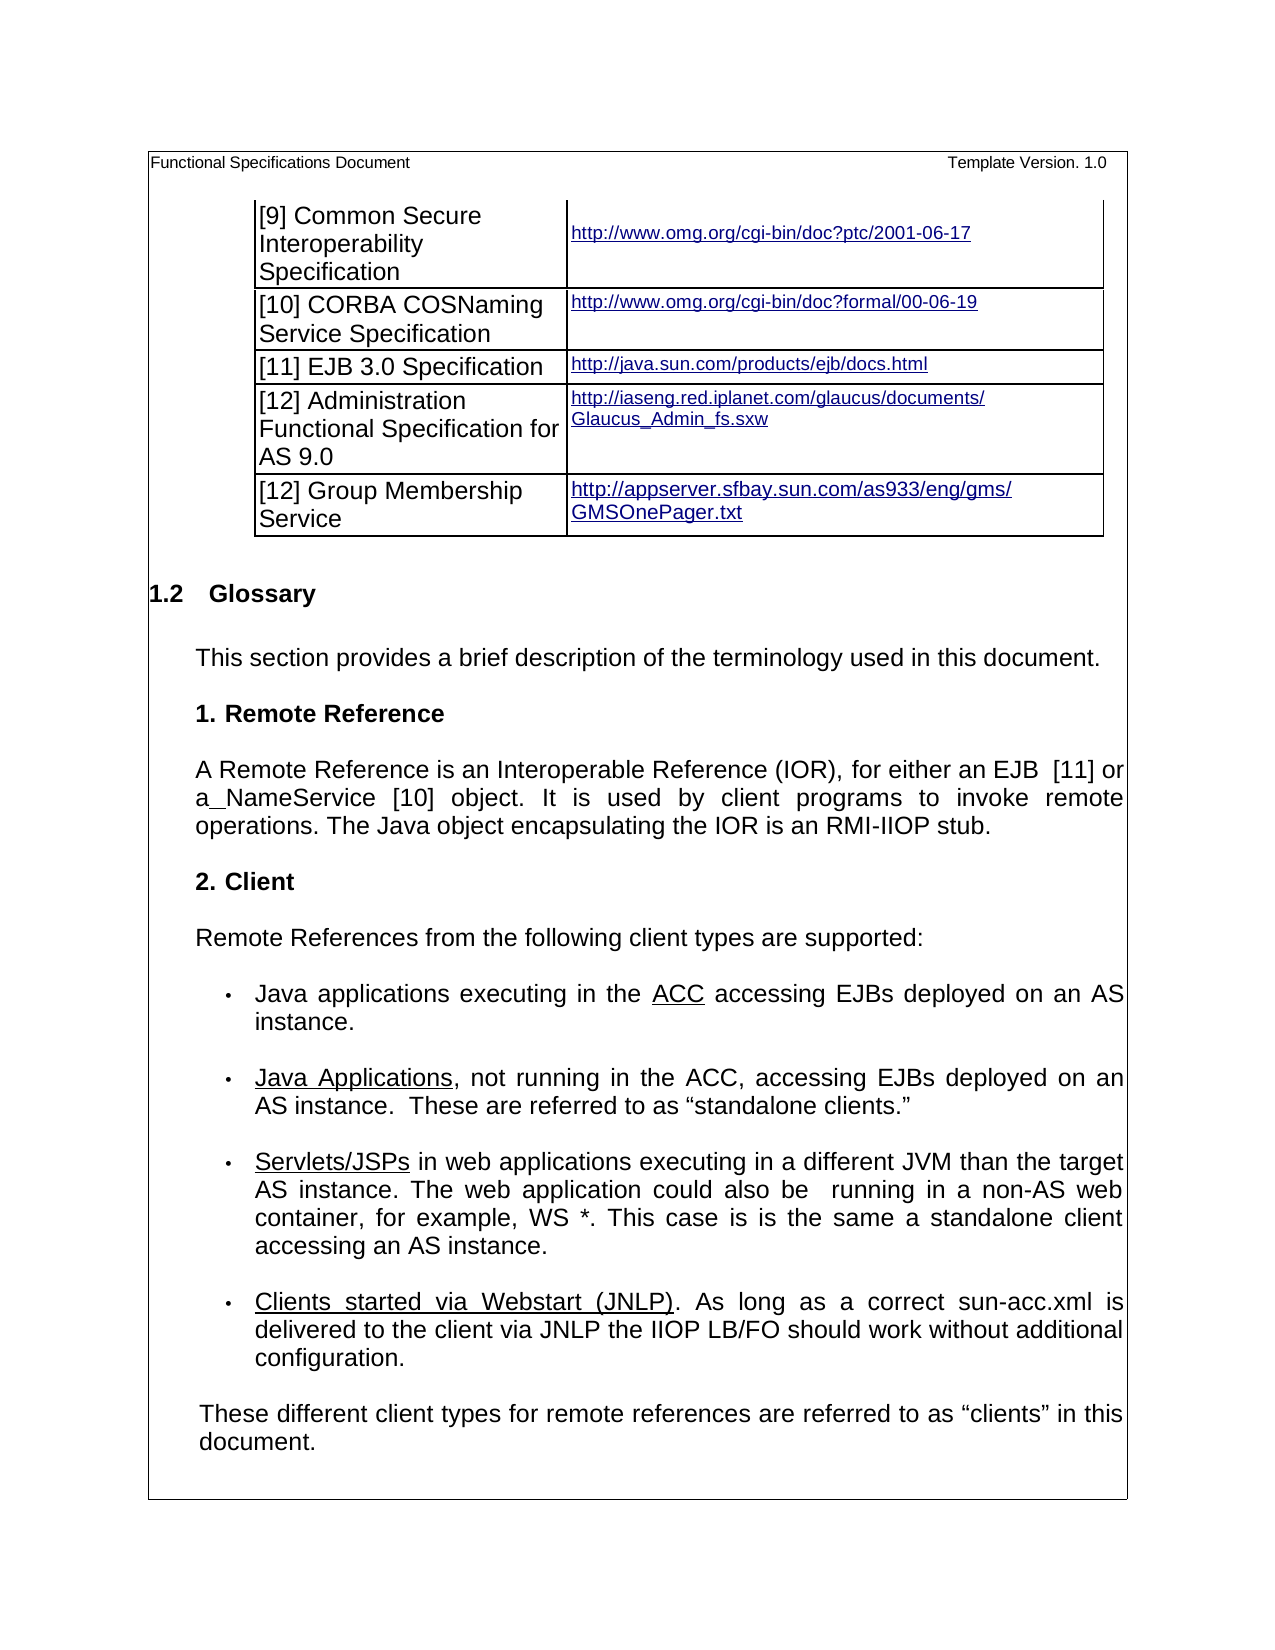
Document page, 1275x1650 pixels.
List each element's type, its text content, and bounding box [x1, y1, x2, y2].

table_cell http://java.sun.com/products/ejb/docs.html [568, 351, 1103, 383]
table_cell http://appserver.sfbay.sun.com/as933/eng/gms/GMSOnePager.txt [568, 475, 1103, 535]
table_cell http://iaseng.red.iplanet.com/glaucus/documents/Glaucus_Admin_fs.sxw [568, 385, 1103, 473]
table_cell [11] EJB 3.0 Specification [256, 351, 566, 383]
table_cell [9] Common Secure Interoperability Specification [256, 200, 566, 287]
table_cell [12] Group Membership Service [256, 475, 566, 535]
subtitle Glossary [149, 580, 1125, 608]
list Client [195, 868, 1125, 896]
text A Remote Reference is an Interoperable Reference (IOR), for either an EJB [11] or a NameService [10] object. It is used by client programs to invoke remote operations. The Java object encapsulating the IOR is an RMI-IIOP stub. [195, 756, 1125, 840]
list Clients started via Webstart (JNLP). As long as a correct sun-acc.xml is delivered to the client via JNLP the IIOP LB/FO should work without additional configuration. [225, 1288, 1125, 1372]
list Servlets/JSPs in web applications executing in a different JVM than the target AS instance. The web application could also be running in a non-AS web container, for example, WS *. This case is is the same a standalone client accessing an AS instance. [225, 1148, 1125, 1260]
text Remote References from the following client types are supported: [195, 924, 1125, 952]
table_cell http://www.omg.org/cgi-bin/doc?ptc/2001-06-17 [568, 200, 1103, 287]
list Remote Reference [195, 700, 1125, 728]
table_cell [12] Administration Functional Specification for AS 9.0 [256, 385, 566, 473]
list Java Applications, not running in the ACC, accessing EJBs deployed on an AS instance. These are referred to as “standalone clients.” [225, 1064, 1125, 1120]
text This section provides a brief description of the terminology used in this document. [195, 644, 1125, 672]
table_cell http://www.omg.org/cgi-bin/doc?formal/00-06-19 [568, 290, 1103, 349]
list Java applications executing in the ACC accessing EJBs deployed on an AS instance. [225, 980, 1125, 1036]
text These different client types for remote references are referred to as “clients” in this document. [199, 1400, 1125, 1456]
table_cell [10] CORBA COSNaming Service Specification [256, 290, 566, 349]
